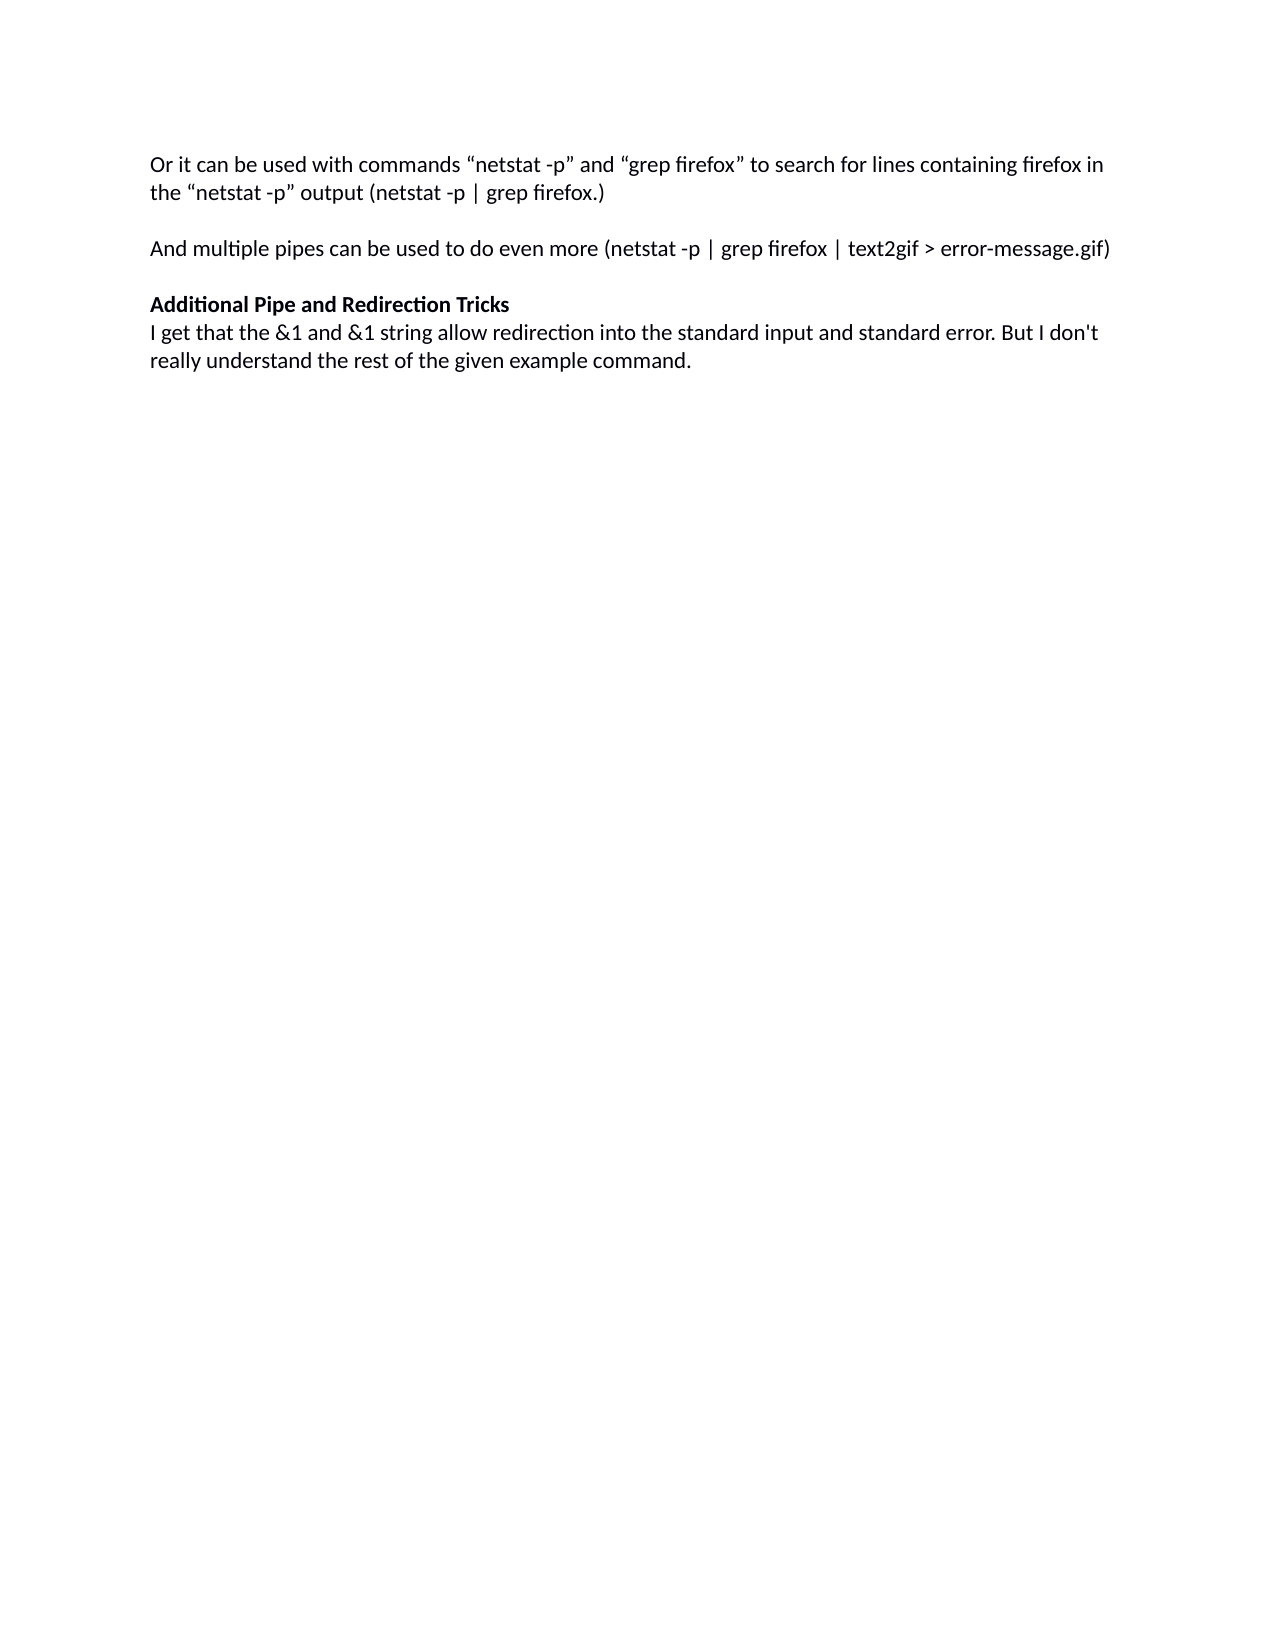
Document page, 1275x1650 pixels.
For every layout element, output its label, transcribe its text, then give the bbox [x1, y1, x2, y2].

text Or it can be used with commands “netstat -p” and “grep firefox” to search for lines containing firefox in the “netstat -p” output (netstat -p | grep firefox.) [150, 150, 1125, 206]
text And multiple pipes can be used to do even more (netstat -p | grep firefox | text2gif > error-message.gif) [150, 234, 1125, 262]
text I get that the &1 and &1 string allow redirection into the standard input and standard error. But I don't really understand the rest of the given example command. [150, 318, 1125, 374]
text Additional Pipe and Redirection Tricks [150, 290, 1125, 318]
